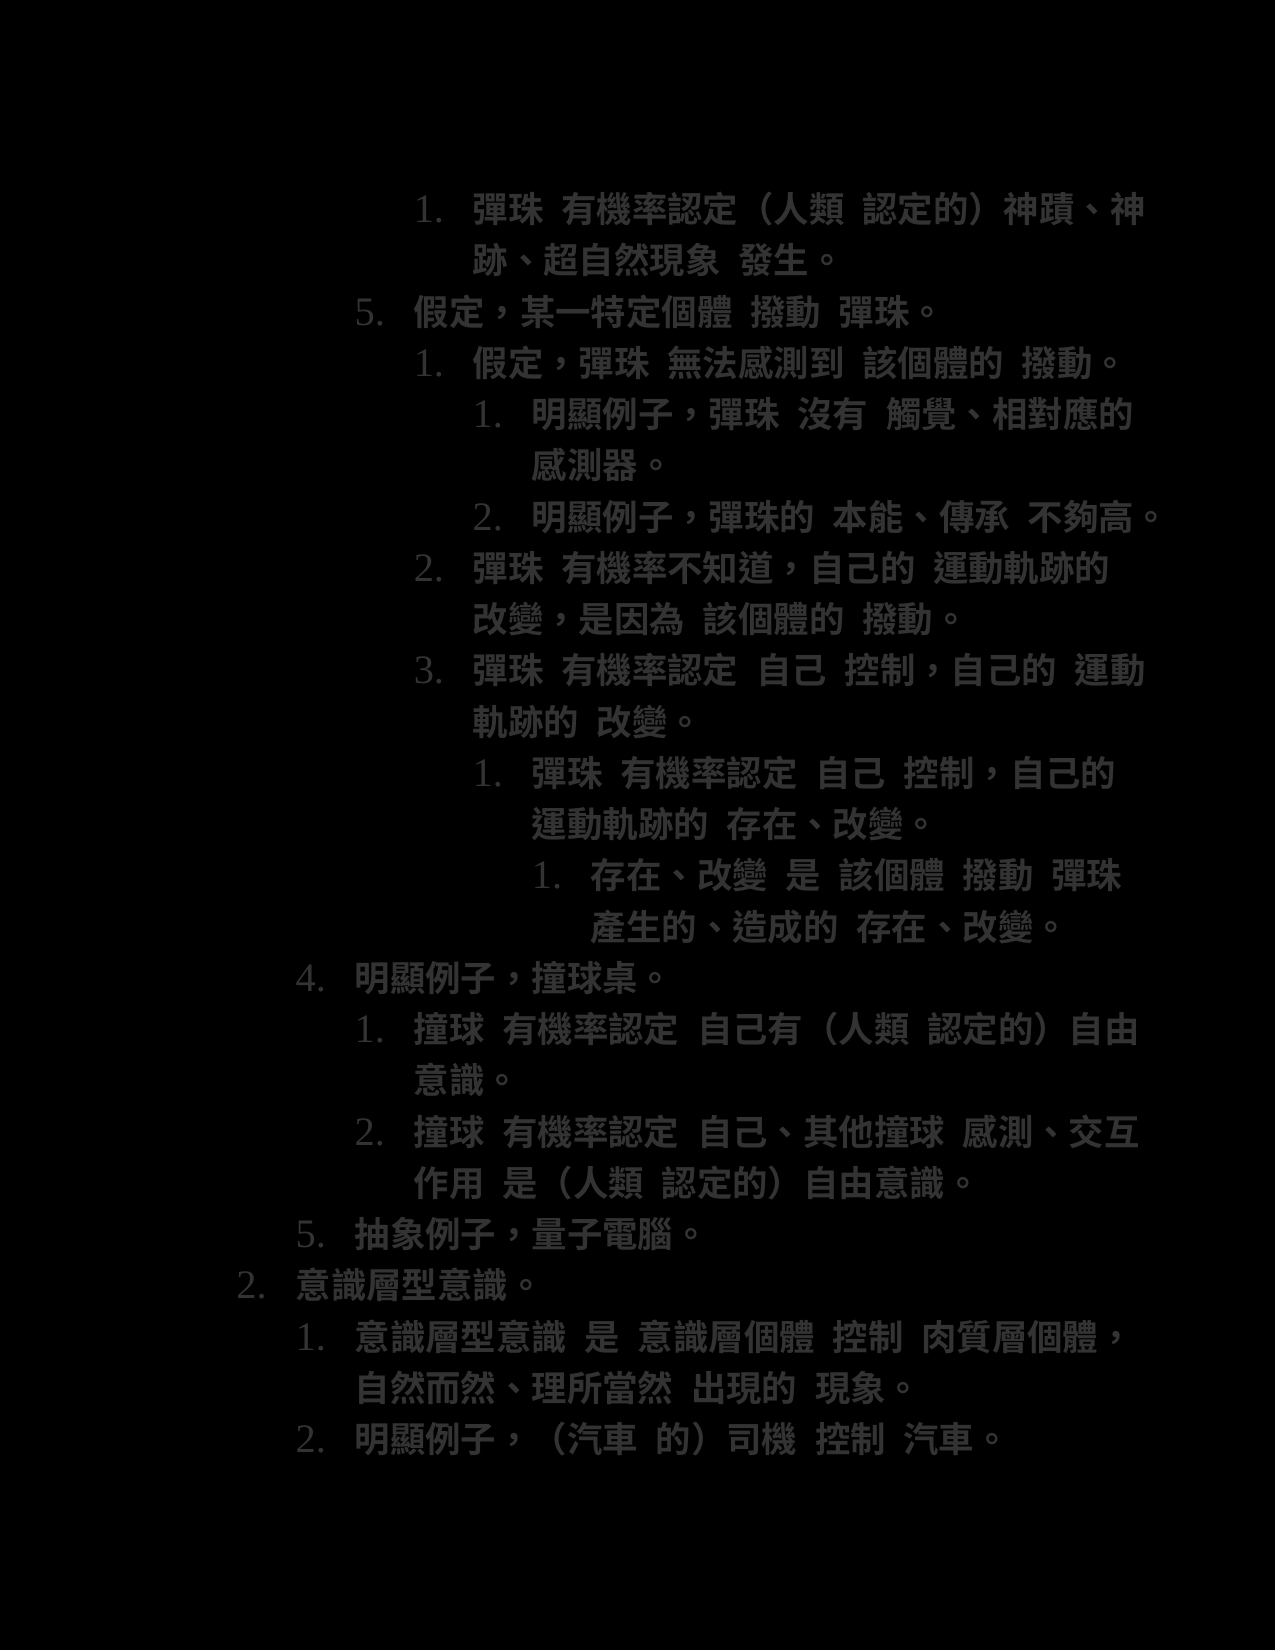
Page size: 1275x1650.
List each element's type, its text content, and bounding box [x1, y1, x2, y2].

list 抽象例子，量子電腦。 [295, 1207, 1157, 1258]
list 意識層型意識 是 意識層個體 控制 肉質層個體，自然而然、理所當然 出現的 現象。 [295, 1309, 1157, 1412]
list 明顯例子，（汽車 的）司機 控制 汽車。 [295, 1412, 1157, 1463]
list 存在、改變 是 該個體 撥動 彈珠 產生的、造成的 存在、改變。 [532, 848, 1157, 950]
list 彈珠 有機率認定（人類 認定的）神蹟、神跡、超自然現象 發生。 [413, 182, 1157, 284]
list 彈珠 有機率認定 自己 控制，自己的 運動軌跡的 存在、改變。 [472, 745, 1157, 848]
list 明顯例子，彈珠的 本能、傳承 不夠高。 [472, 489, 1157, 540]
list 彈珠 有機率認定 自己 控制，自己的 運動軌跡的 改變。 [413, 643, 1157, 745]
list 假定，彈珠 無法感測到 該個體的 撥動。 [413, 335, 1157, 387]
list 彈珠 有機率不知道，自己的 運動軌跡的 改變，是因為 該個體的 撥動。 [413, 540, 1157, 643]
list 明顯例子，彈珠 沒有 觸覺、相對應的感測器。 [472, 387, 1157, 489]
list 假定，某一特定個體 撥動 彈珠。 [354, 284, 1157, 335]
list 明顯例子，撞球桌。 [295, 950, 1157, 1002]
list 意識層型意識。 [236, 1258, 1157, 1309]
list 撞球 有機率認定 自己有（人類 認定的）自由意識。 [354, 1002, 1157, 1104]
list 撞球 有機率認定 自己、其他撞球 感測、交互作用 是（人類 認定的）自由意識。 [354, 1104, 1157, 1207]
